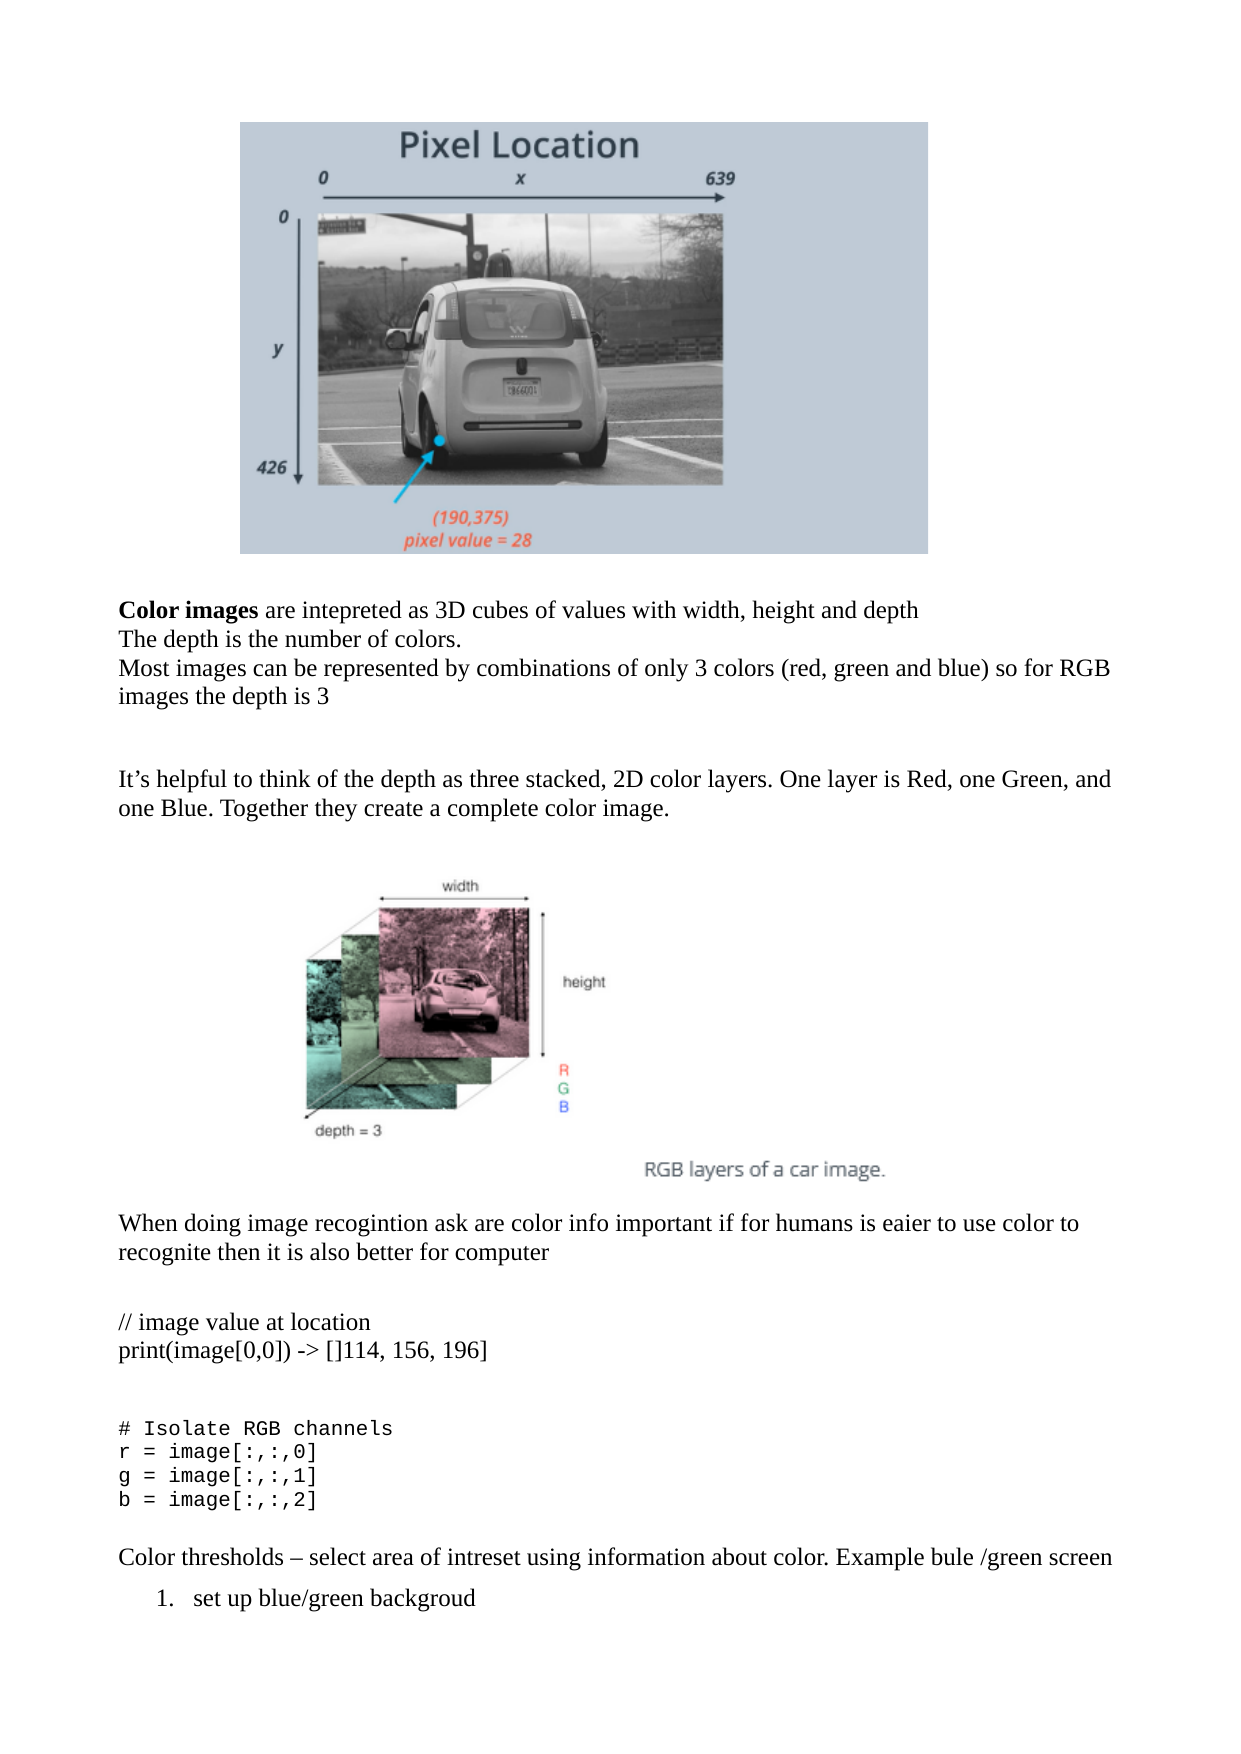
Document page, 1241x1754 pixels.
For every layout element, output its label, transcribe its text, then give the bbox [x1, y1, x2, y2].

text # Isolate RGB channels [118, 1418, 1122, 1442]
picture [240, 122, 929, 554]
text // image value at location print(image[0,0]) -> []114, 156, 196] [118, 1307, 1122, 1364]
text When doing image recogintion ask are color info important if for humans is eaier to use color to recognite then it is also better for computer [118, 875, 1122, 1294]
text It’s helpful to think of the depth as three stacked, 2D color layers. One layer is Red, one Green, and one Blue. Together they create a complete color image. [118, 764, 1122, 821]
text b = image[:,:,2] [118, 1489, 1122, 1512]
text Color images are intepreted as 3D cubes of values with width, height and depth The depth is the number of colors. Most images can be represented by combinations of only 3 colors (red, green and blue) so for RGB images the depth is 3 [118, 595, 1122, 710]
text r = image[:,:,0] [118, 1442, 1122, 1465]
list set up blue/green backgroud [156, 1583, 1122, 1612]
picture [257, 875, 983, 1208]
text Color thresholds – select area of intreset using information about color. Example bule /green screen [118, 1542, 1122, 1571]
text g = image[:,:,1] [118, 1465, 1122, 1489]
